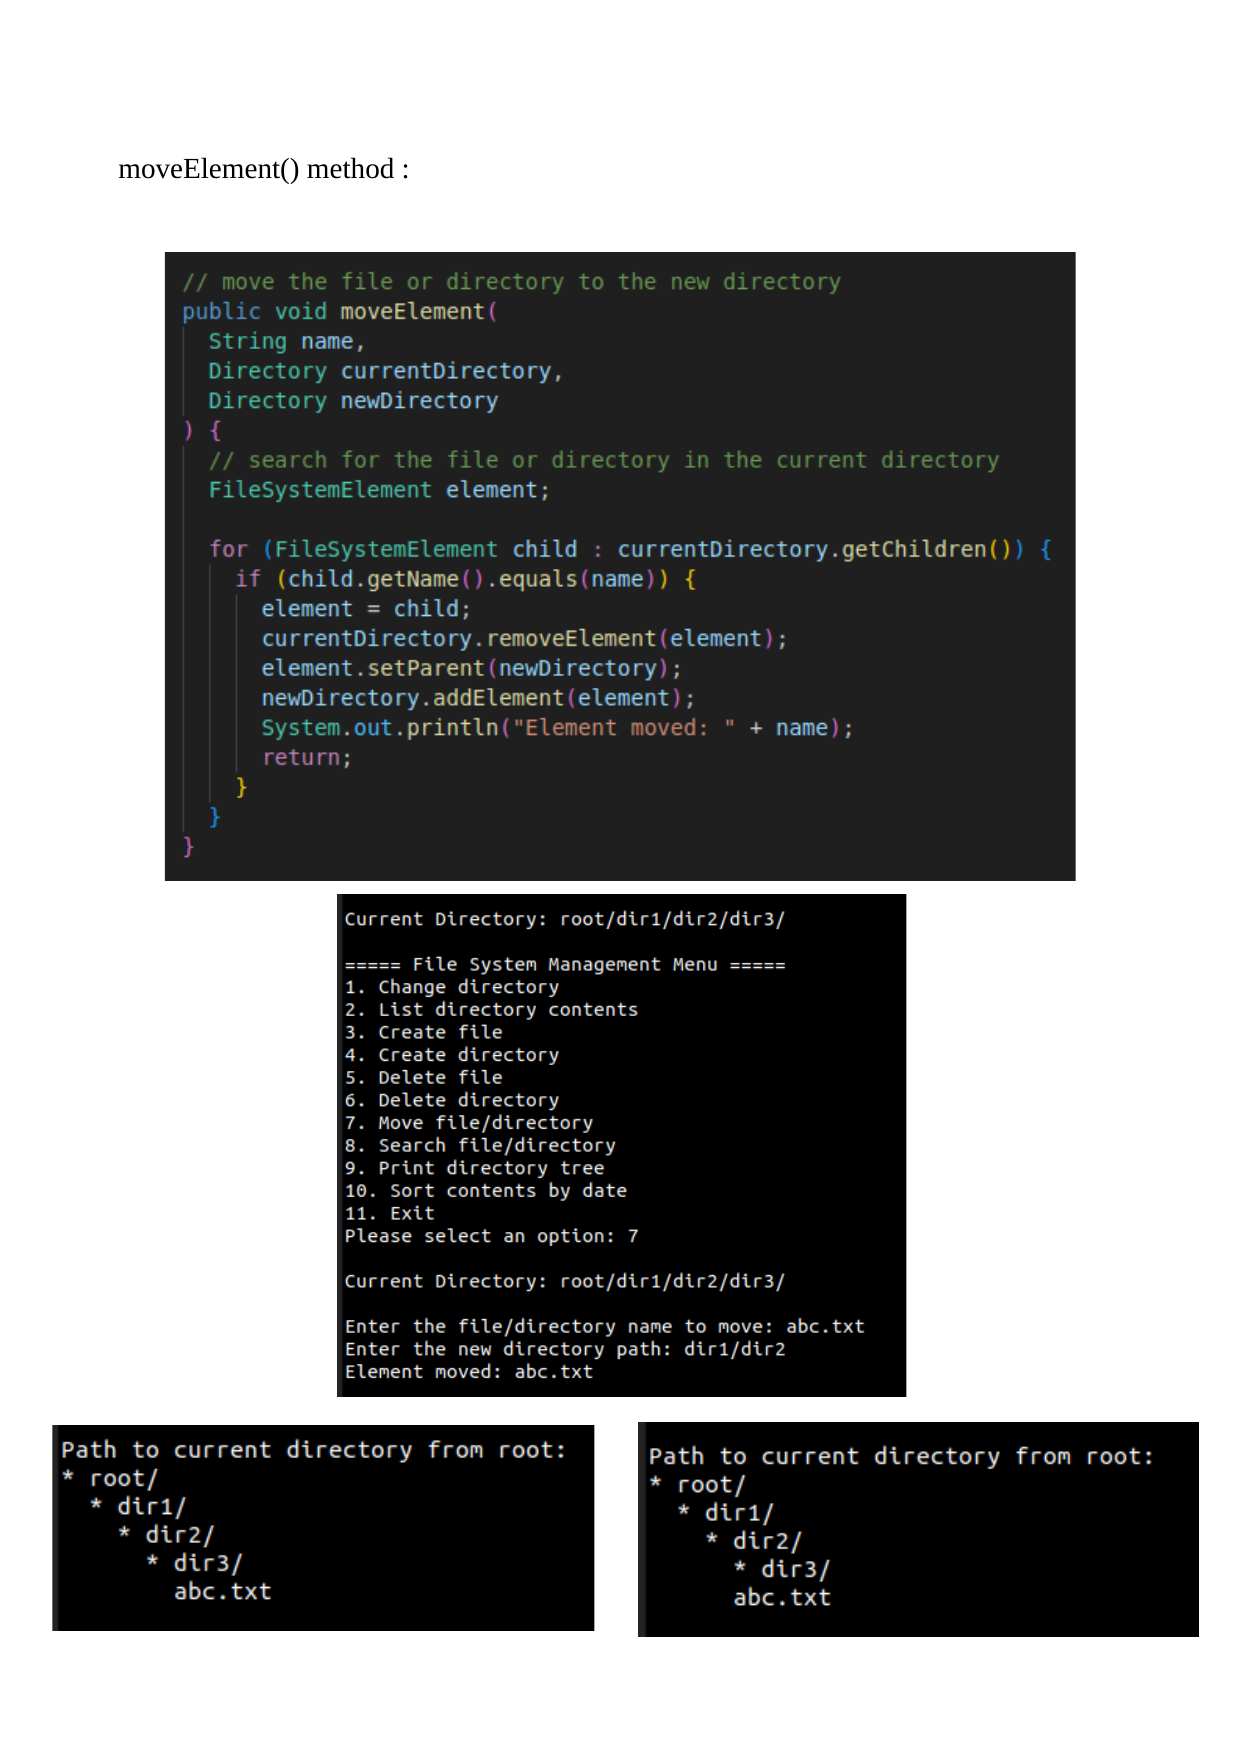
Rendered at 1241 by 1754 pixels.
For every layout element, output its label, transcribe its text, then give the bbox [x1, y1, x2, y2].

picture [638, 1422, 1199, 1637]
picture [52, 1425, 595, 1631]
picture [164, 252, 1076, 881]
text moveElement() method : [118, 118, 1122, 185]
text [118, 252, 1122, 1417]
picture [337, 894, 907, 1397]
